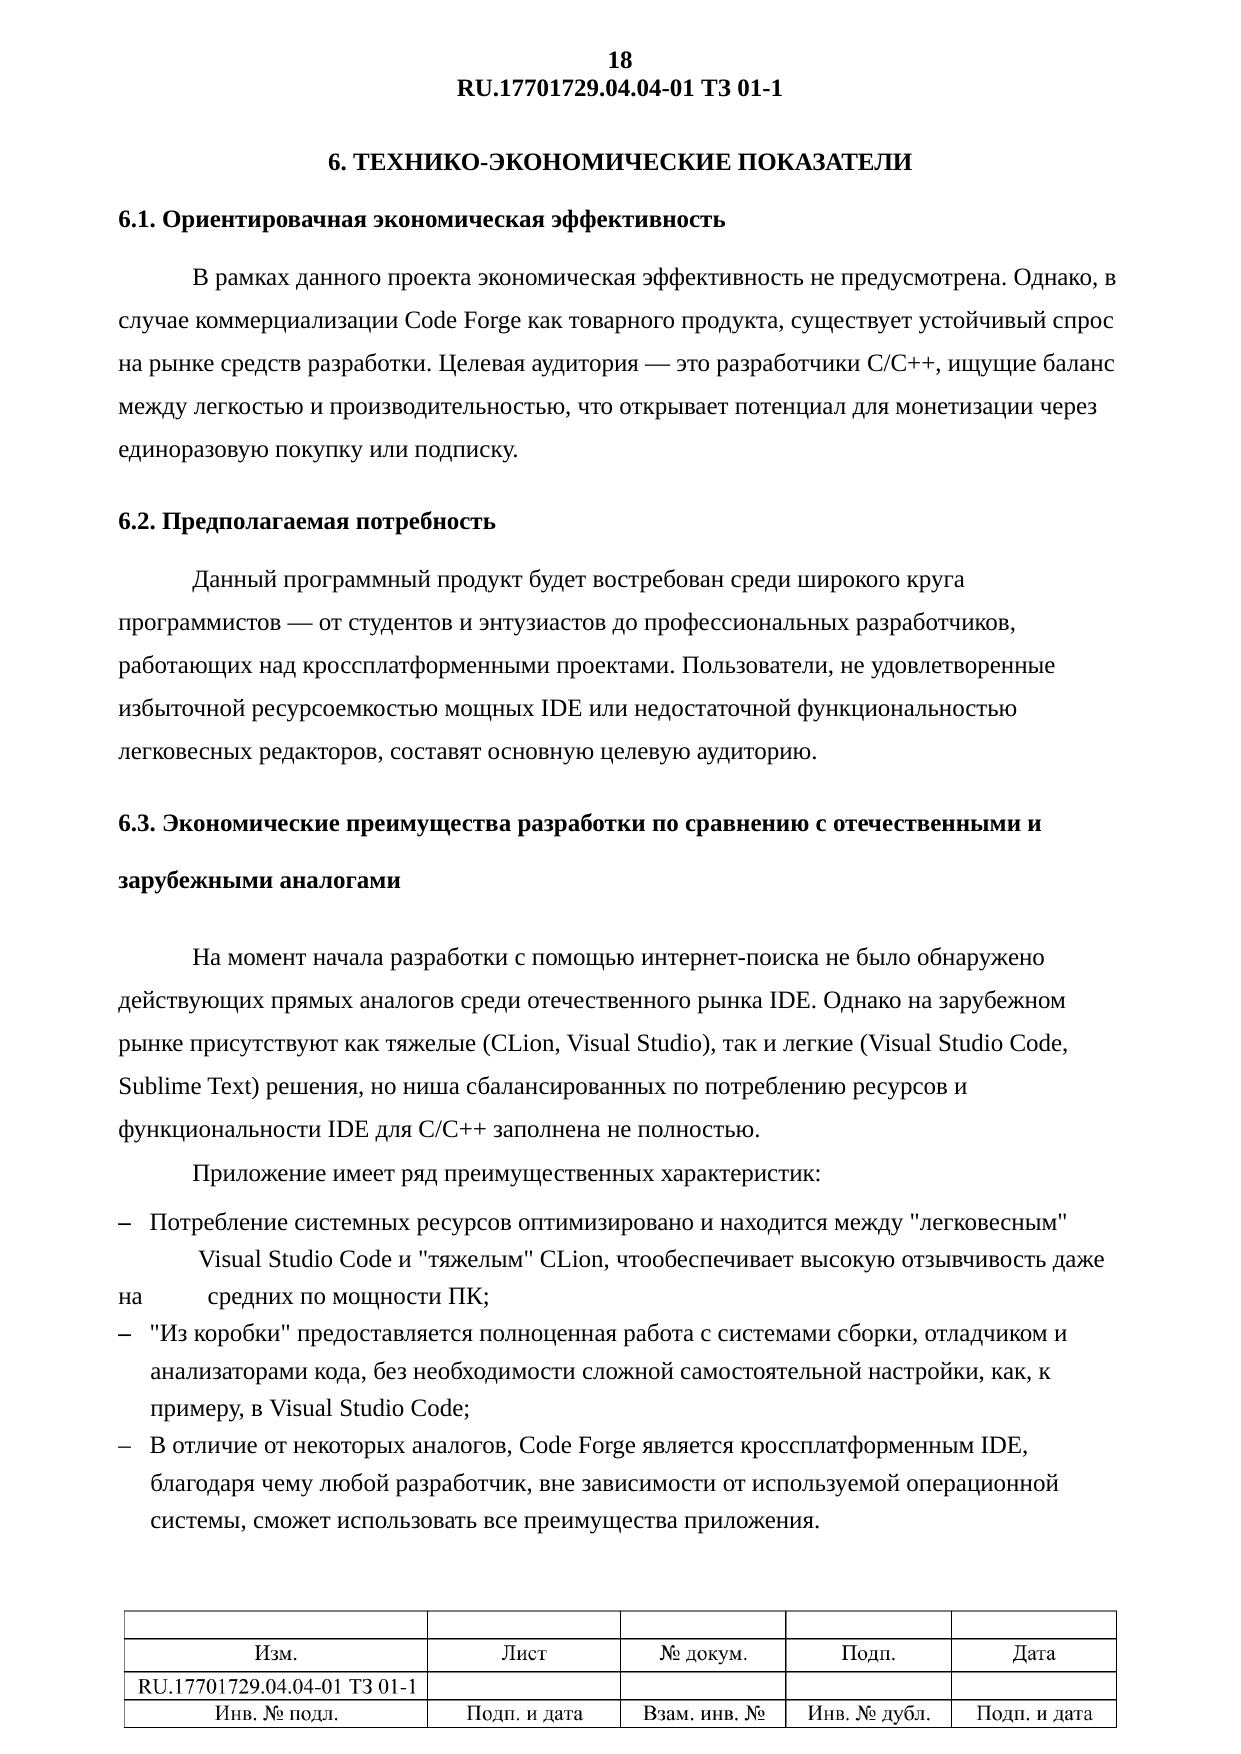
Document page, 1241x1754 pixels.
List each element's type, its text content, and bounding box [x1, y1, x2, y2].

text 6.2. Предполагаемая потребность [118, 506, 1122, 535]
text 6.3. Экономические преимущества разработки по сравнению с отечественными и [118, 808, 1122, 837]
text – "Из коробки" предоставляется полноценная работа с системами сборки, отладчиком и ㅤㅤ ㅤ анализаторами кода, без необходимости сложной самостоятельной настройки, как, к ㅤㅤ ㅤ примеру, в Visual Studio Code; [118, 1318, 1122, 1422]
text – Потребление системных ресурсов оптимизировано и находится между "легковесным" ㅤㅤ ㅤ Visual Studio Code и "тяжелым" CLion, чтообеспечивает высокую отзывчивость даже на ㅤ ㅤ средних по мощности ПК; [118, 1207, 1122, 1310]
text На момент начала разработки с помощью интернет-поиска не было обнаружено действующих прямых аналогов среди отечественного рынка IDE. Однако на зарубежном рынке присутствуют как тяжелые (CLion, Visual Studio), так и легкие (Visual Studio Code, Sublime Text) решения, но ниша сбалансированных по потреблению ресурсов и функциональности IDE для C/C++ заполнена не полностью. [118, 942, 1122, 1143]
text Данный программный продукт будет востребован среди широкого круга программистов — от студентов и энтузиастов до профессиональных разработчиков, работающих над кроссплатформенными проектами. Пользователи, не удовлетворенные избыточной ресурсоемкостью мощных IDE или недостаточной функциональностью легковесных редакторов, составят основную целевую аудиторию. [118, 564, 1122, 765]
picture [118, 1606, 1123, 1735]
text Приложение имеет ряд преимущественных характеристик: [118, 1158, 1122, 1186]
text – В отличие от некоторых аналогов, Code Forge является кроссплатформенным IDE, ㅤ ㅤㅤ ㅤ благодаря чему любой разработчик, вне зависимости от используемой операционной ㅤ ㅤ ㅤ системы, сможет использовать все преимущества приложения. [118, 1430, 1122, 1534]
text 6. ТЕХНИКО-ЭКОНОМИЧЕСКИЕ ПОКАЗАТЕЛИ [118, 147, 1122, 176]
text зарубежными аналогами [118, 866, 1122, 894]
text 6.1. Ориентировачная экономическая эффективность [118, 204, 1122, 233]
text В рамках данного проекта экономическая эффективность не предусмотрена. Однако, в случае коммерциализации Code Forge как товарного продукта, существует устойчивый спрос на рынке средств разработки. Целевая аудитория — это разработчики C/C++, ищущие баланс между легкостью и производительностью, что открывает потенциал для монетизации через единоразовую покупку или подписку. [118, 262, 1122, 463]
